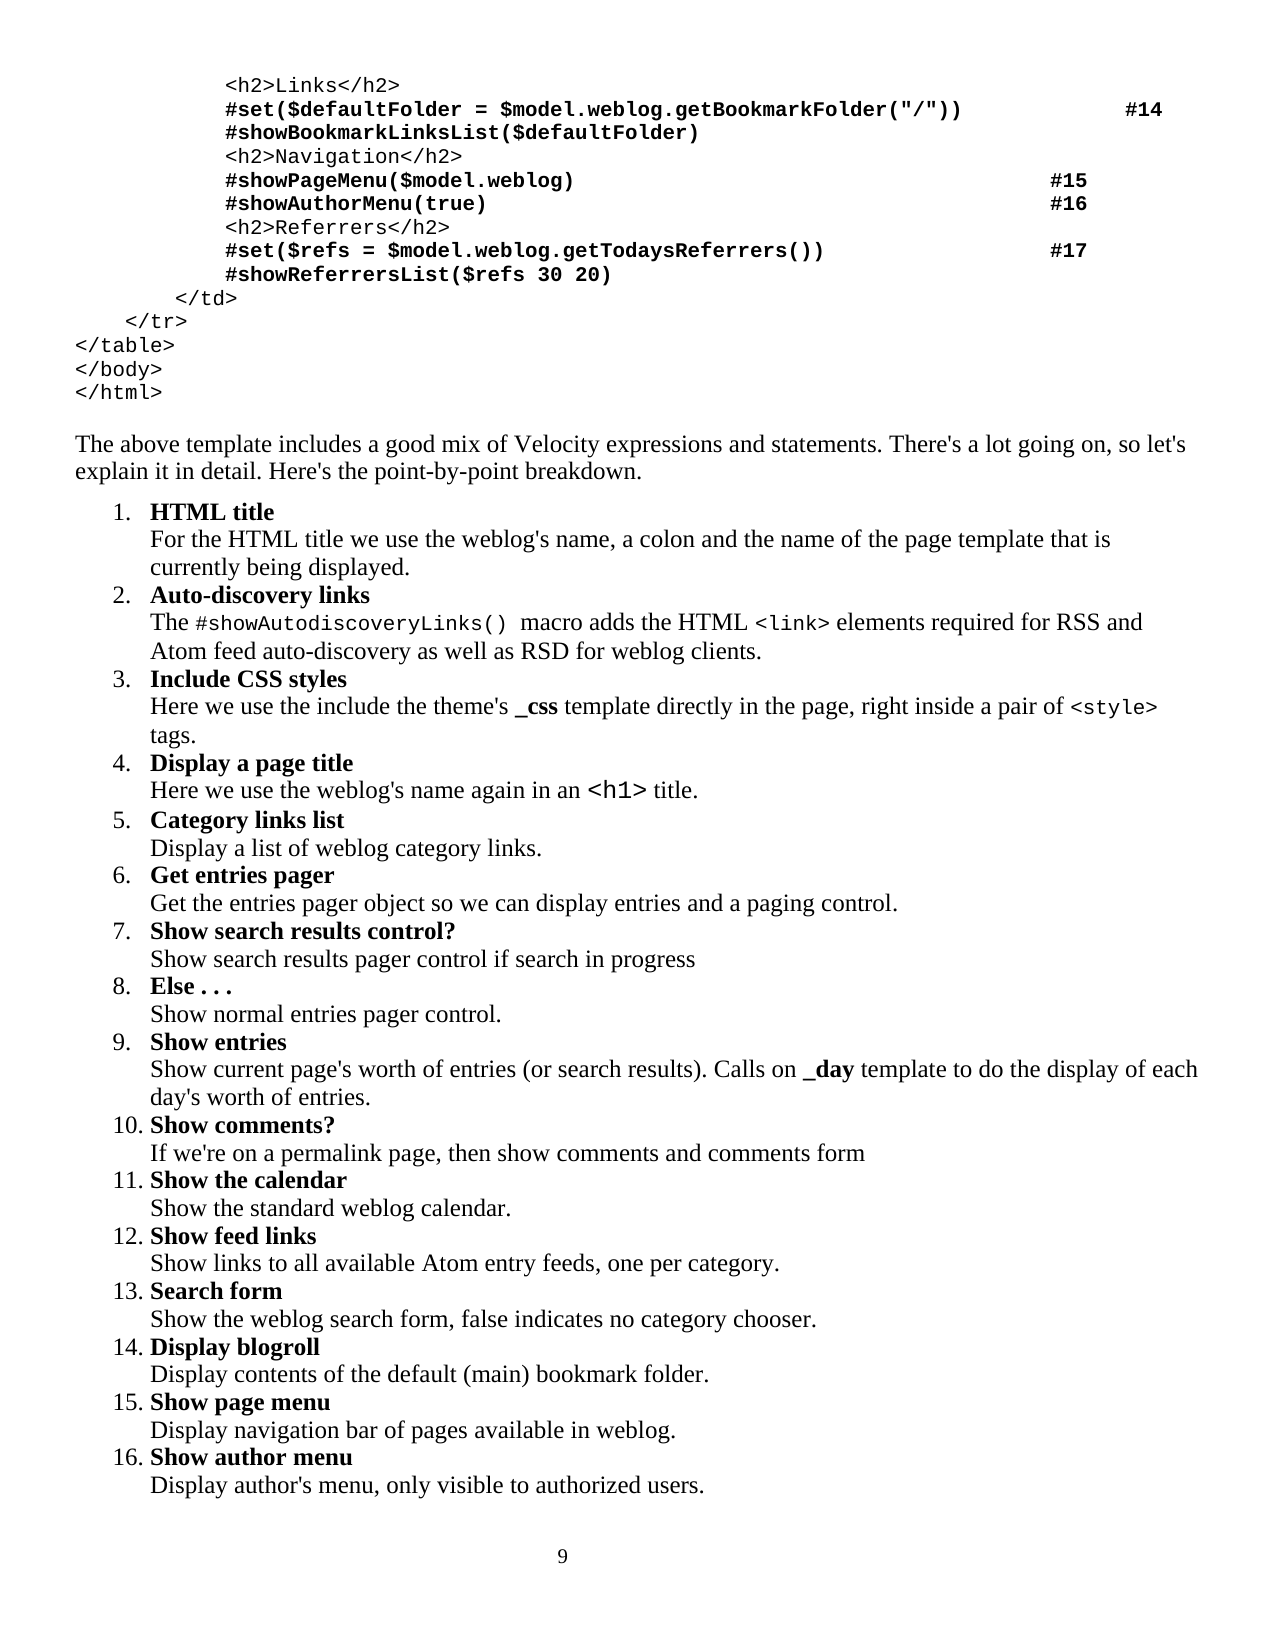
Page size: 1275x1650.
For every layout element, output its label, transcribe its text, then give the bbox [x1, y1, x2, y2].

text </table> [75, 335, 1200, 359]
text #set($refs = $model.weblog.getTodaysReferrers()) #17 [75, 241, 1200, 264]
list HTML title For the HTML title we use the weblog's name, a colon and the name of the page template that is currently being displayed. [112, 498, 1200, 581]
list Show search results control? Show search results pager control if search in progress [112, 917, 1200, 972]
list Include CSS styles Here we use the include the theme's _css template directly in the page, right inside a pair of <style> tags. [112, 665, 1200, 749]
text #set($defaultFolder = $model.weblog.getBookmarkFolder("/")) #14 [75, 99, 1200, 122]
text <h2>Referrers</h2> [75, 217, 1200, 241]
text #showAuthorMenu(true) #16 [75, 193, 1200, 217]
list Show page menu Display navigation bar of pages available in weblog. [112, 1388, 1200, 1443]
list Search form Show the weblog search form, false indicates no category chooser. [112, 1277, 1200, 1333]
text The above template includes a good mix of Velocity expressions and statements. There's a lot going on, so let's explain it in detail. Here's the point-by-point breakdown. [75, 430, 1200, 485]
list Show comments? If we're on a permalink page, then show comments and comments form [112, 1111, 1200, 1166]
list Show entries Show current page's worth of entries (or search results). Calls on _day template to do the display of each day's worth of entries. [112, 1028, 1200, 1111]
text </tr> [75, 311, 1200, 335]
text #showReferrersList($refs 30 20) [75, 264, 1200, 288]
list Show author menu Display author's menu, only visible to authorized users. [112, 1443, 1200, 1499]
list Else . . . Show normal entries pager control. [112, 972, 1200, 1028]
text </html> [75, 382, 1200, 406]
list Show feed links Show links to all available Atom entry feeds, one per category. [112, 1222, 1200, 1277]
list Get entries pager Get the entries pager object so we can display entries and a paging control. [112, 862, 1200, 917]
text #showPageMenu($model.weblog) #15 [75, 169, 1200, 193]
list Display blogroll Display contents of the default (main) bookmark folder. [112, 1333, 1200, 1388]
list Category links list Display a list of weblog category links. [112, 806, 1200, 862]
text #showBookmarkLinksList($defaultFolder) [75, 122, 1200, 146]
text <h2>Links</h2> [75, 75, 1200, 99]
text </body> [75, 359, 1200, 382]
list Display a page title Here we use the weblog's name again in an <h1> title. [112, 749, 1200, 806]
list Show the calendar Show the standard weblog calendar. [112, 1166, 1200, 1222]
text </td> [75, 288, 1200, 311]
list Auto-discovery links The #showAutodiscoveryLinks() macro adds the HTML <link> elements required for RSS and Atom feed auto-discovery as well as RSD for weblog clients. [112, 581, 1200, 665]
text <h2>Navigation</h2> [75, 146, 1200, 169]
